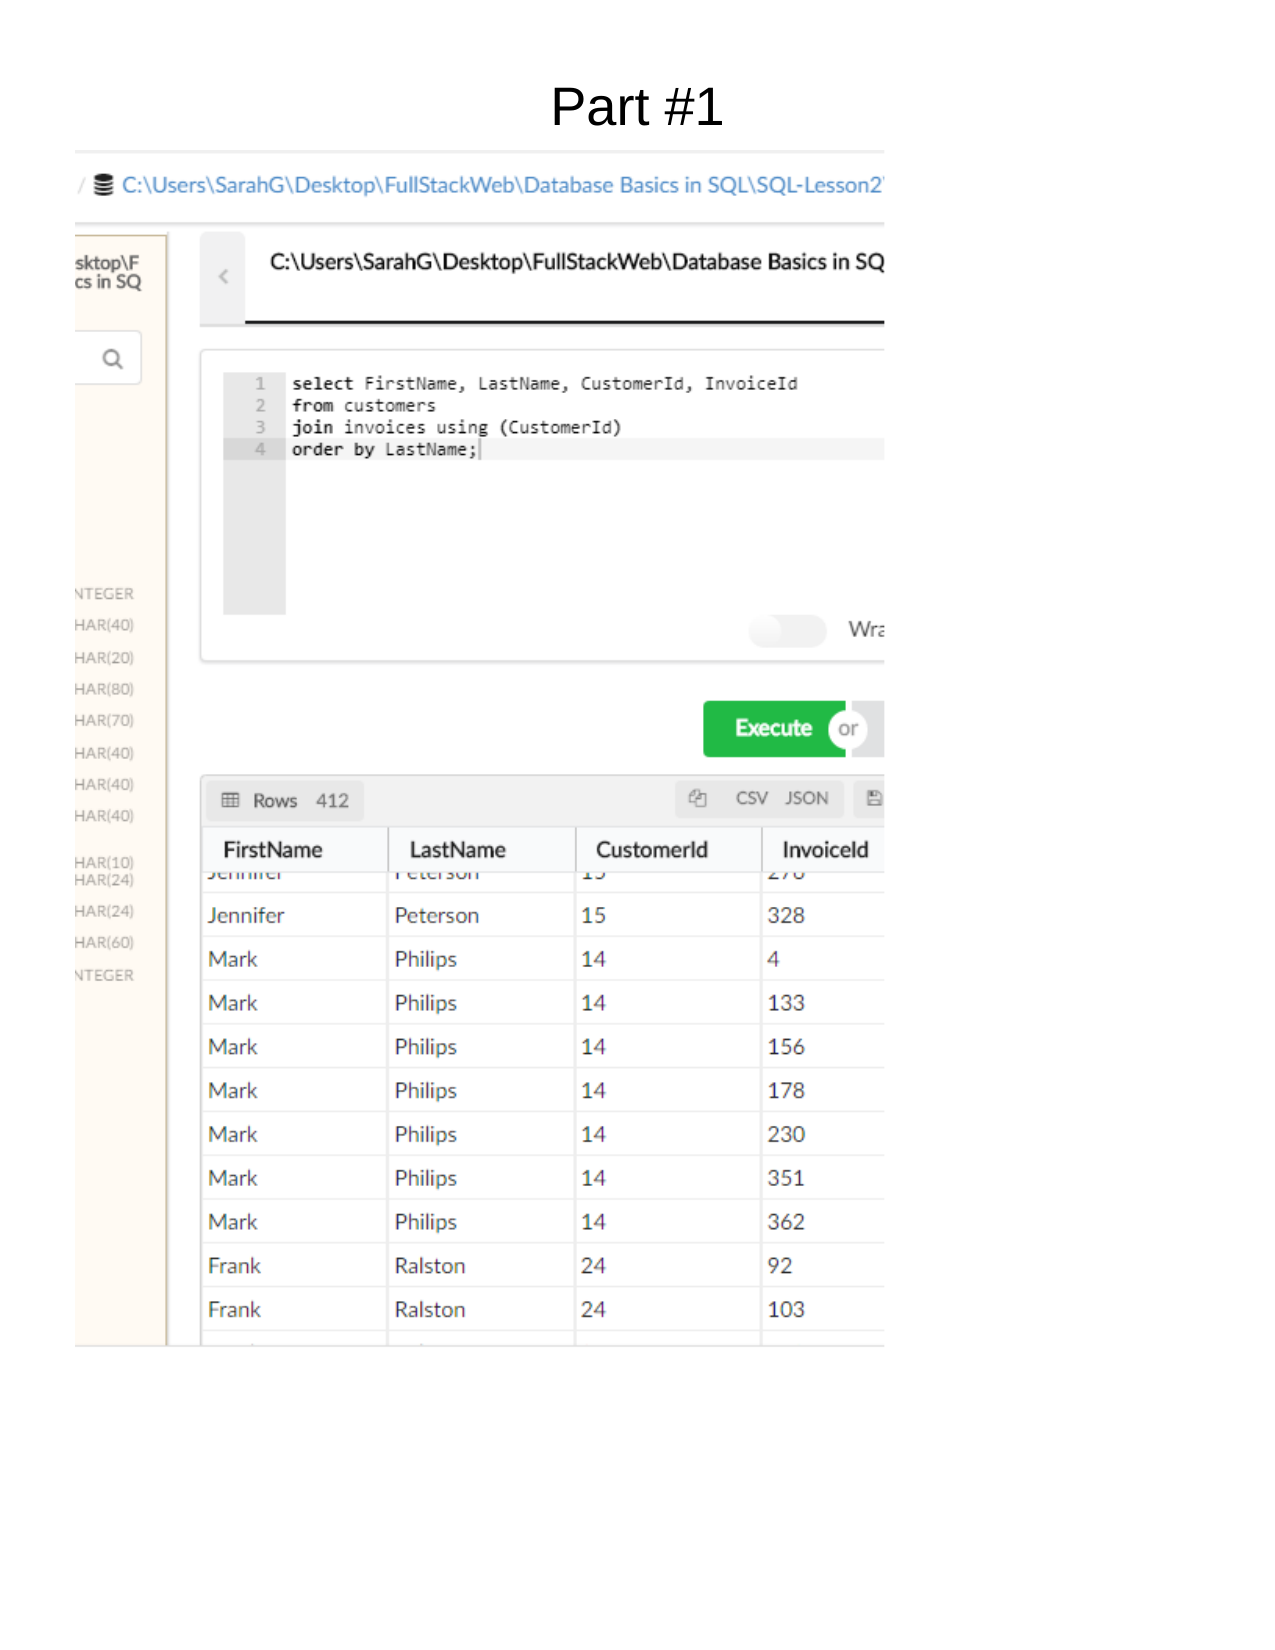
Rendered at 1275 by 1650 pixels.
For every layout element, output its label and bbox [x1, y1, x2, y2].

picture [75, 150, 885, 1358]
